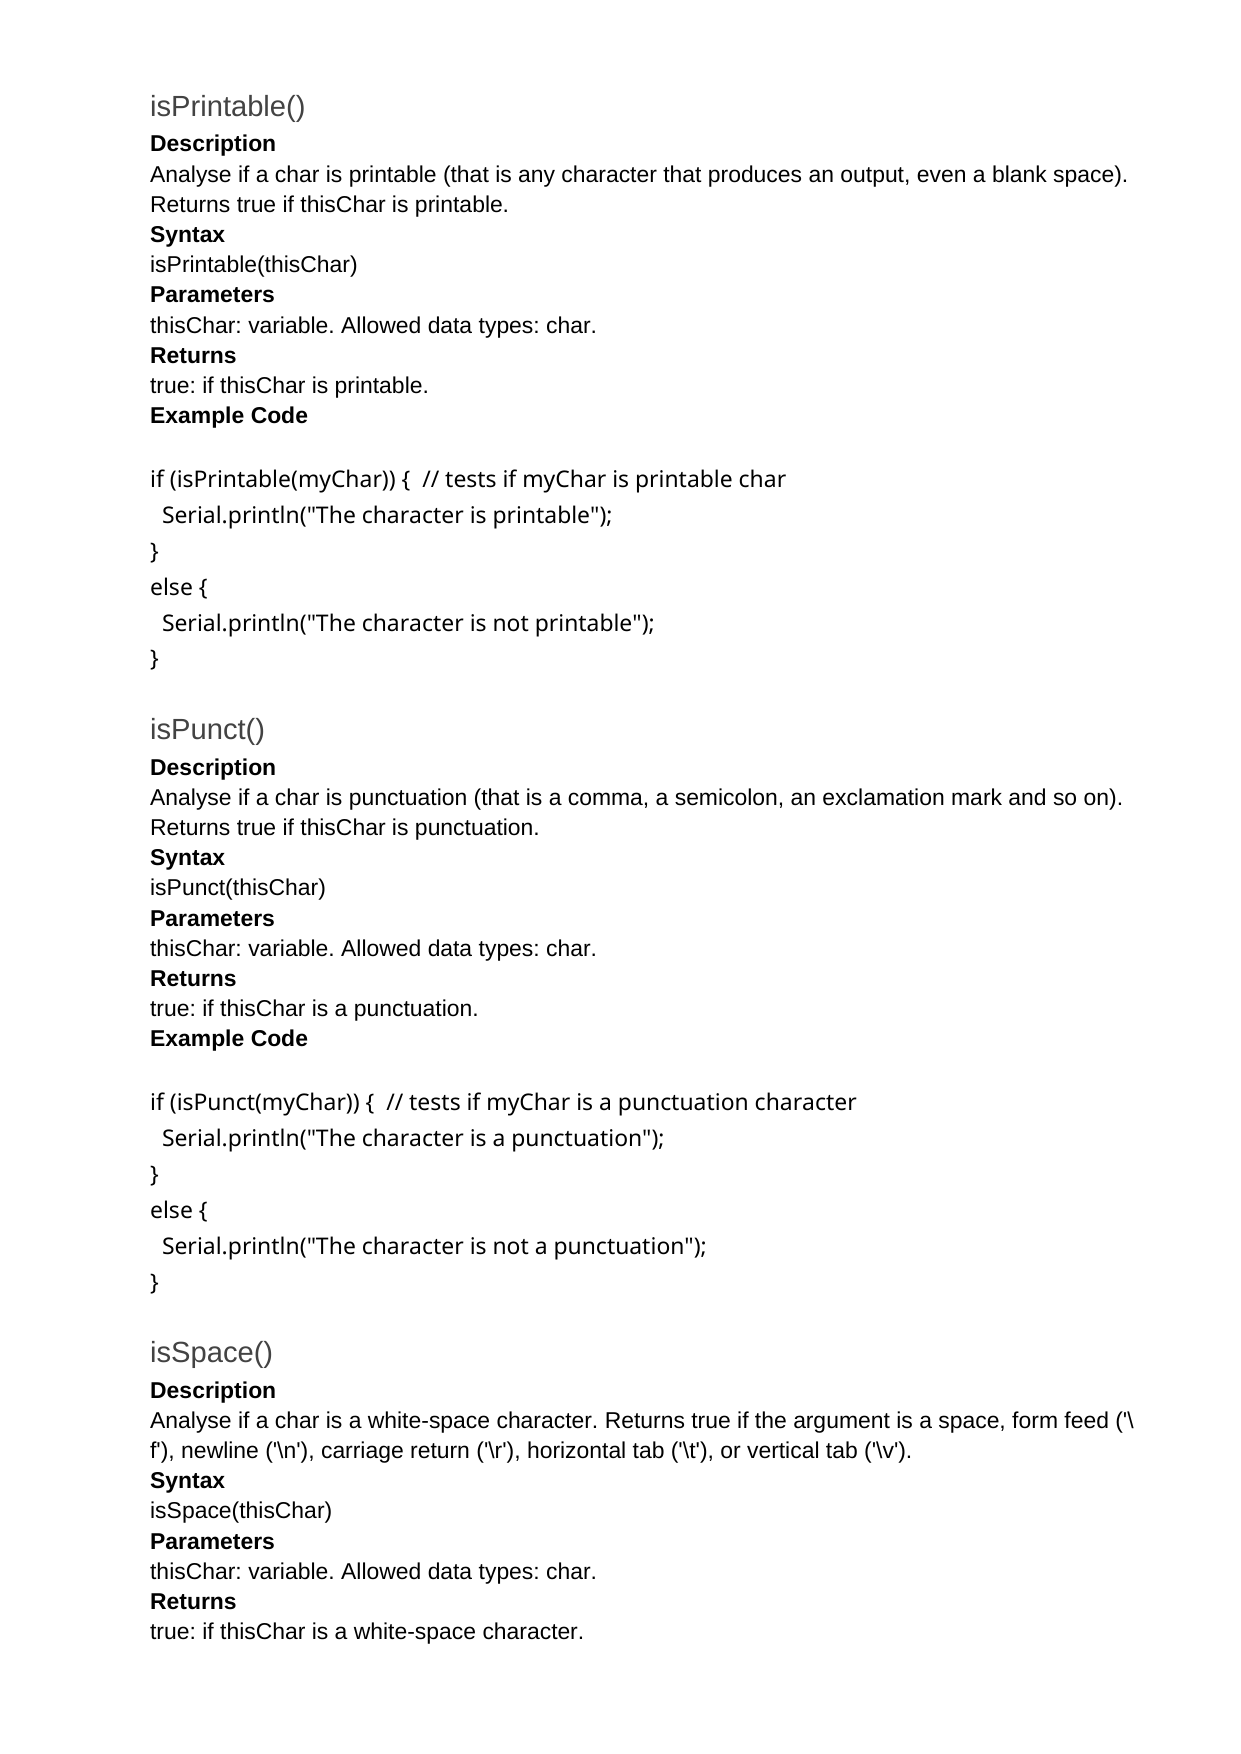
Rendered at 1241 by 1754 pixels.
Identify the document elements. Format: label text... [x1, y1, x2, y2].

text isPrintable(thisChar) [150, 251, 1152, 278]
text Description [150, 130, 1152, 157]
text } [150, 1266, 1152, 1297]
text Syntax [150, 1467, 1152, 1494]
text Description [150, 1377, 1152, 1403]
text Example Code [150, 402, 1152, 429]
text Example Code [150, 1025, 1152, 1052]
text thisChar: variable. Allowed data types: char. [150, 312, 1152, 338]
text Returns [150, 1588, 1152, 1614]
text true: if thisChar is printable. [150, 372, 1152, 398]
text else { [150, 1194, 1152, 1225]
text else { [150, 571, 1152, 602]
text if (isPunct(myChar)) { // tests if myChar is a punctuation character [150, 1086, 1152, 1117]
text Serial.println("The character is not a punctuation"); [150, 1229, 1152, 1261]
text Returns [150, 342, 1152, 368]
text Parameters [150, 1528, 1152, 1554]
text thisChar: variable. Allowed data types: char. [150, 1558, 1152, 1584]
text Parameters [150, 281, 1152, 308]
text Serial.println("The character is a punctuation"); [150, 1122, 1152, 1153]
text true: if thisChar is a white-space character. [150, 1618, 1152, 1645]
text Analyse if a char is printable (that is any character that produces an output, even a blank space). Returns true if thisChar is printable. [150, 161, 1152, 217]
text Analyse if a char is punctuation (that is a comma, a semicolon, an exclamation mark and so on). Returns true if thisChar is punctuation. [150, 784, 1152, 840]
text } [150, 1158, 1152, 1189]
subtitle isPrintable() [150, 88, 1152, 122]
text thisChar: variable. Allowed data types: char. [150, 935, 1152, 961]
text Description [150, 753, 1152, 780]
subtitle isPunct() [150, 712, 1152, 745]
text } [150, 642, 1152, 674]
text Syntax [150, 844, 1152, 871]
text true: if thisChar is a punctuation. [150, 995, 1152, 1022]
text Syntax [150, 221, 1152, 247]
text Parameters [150, 904, 1152, 931]
text Returns [150, 965, 1152, 991]
text isPunct(thisChar) [150, 874, 1152, 901]
text if (isPrintable(myChar)) { // tests if myChar is printable char [150, 463, 1152, 494]
text Analyse if a char is a white-space character. Returns true if the argument is a space, form feed ('\f'), newline ('\n'), carriage return ('\r'), horizontal tab ('\t'), or vertical tab ('\v'). [150, 1407, 1152, 1463]
text Serial.println("The character is not printable"); [150, 606, 1152, 638]
subtitle isSpace() [150, 1335, 1152, 1368]
text isSpace(thisChar) [150, 1497, 1152, 1524]
text Serial.println("The character is printable"); [150, 499, 1152, 530]
text } [150, 534, 1152, 566]
